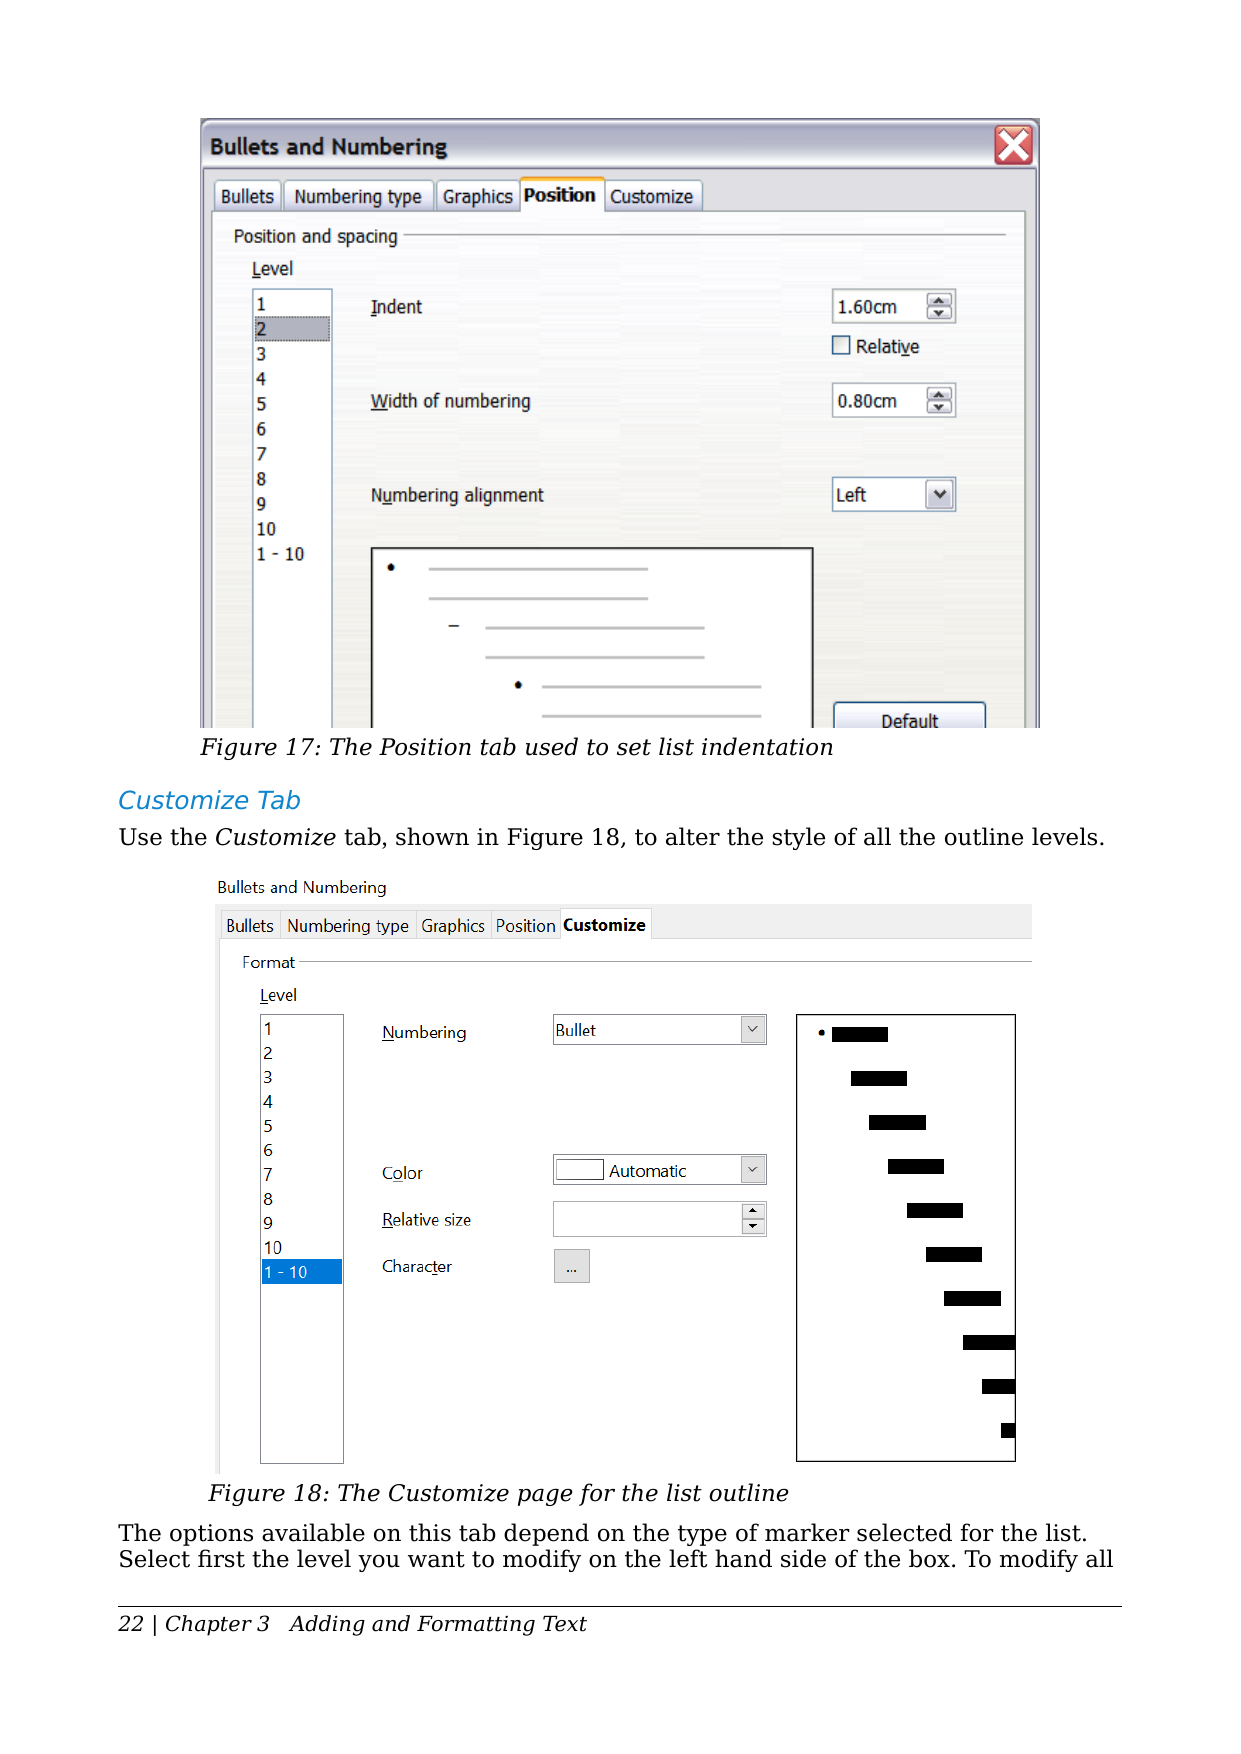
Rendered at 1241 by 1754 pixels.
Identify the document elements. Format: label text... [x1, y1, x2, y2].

text The options available on this tab depend on the type of marker selected for the list. Select first the level you want to modify on the left hand side of the box. To modify all [118, 1520, 1122, 1573]
text Figure 18: The Customize page for the list outline [208, 1481, 1032, 1507]
text Figure 17: The Position tab used to set list indentation [200, 734, 1040, 761]
subtitle Customize Tab [118, 786, 1122, 815]
picture [215, 875, 1032, 1474]
picture [200, 118, 1040, 728]
text Use the Customize tab, shown in Figure 18, to alter the style of all the outline levels. [118, 822, 1122, 851]
